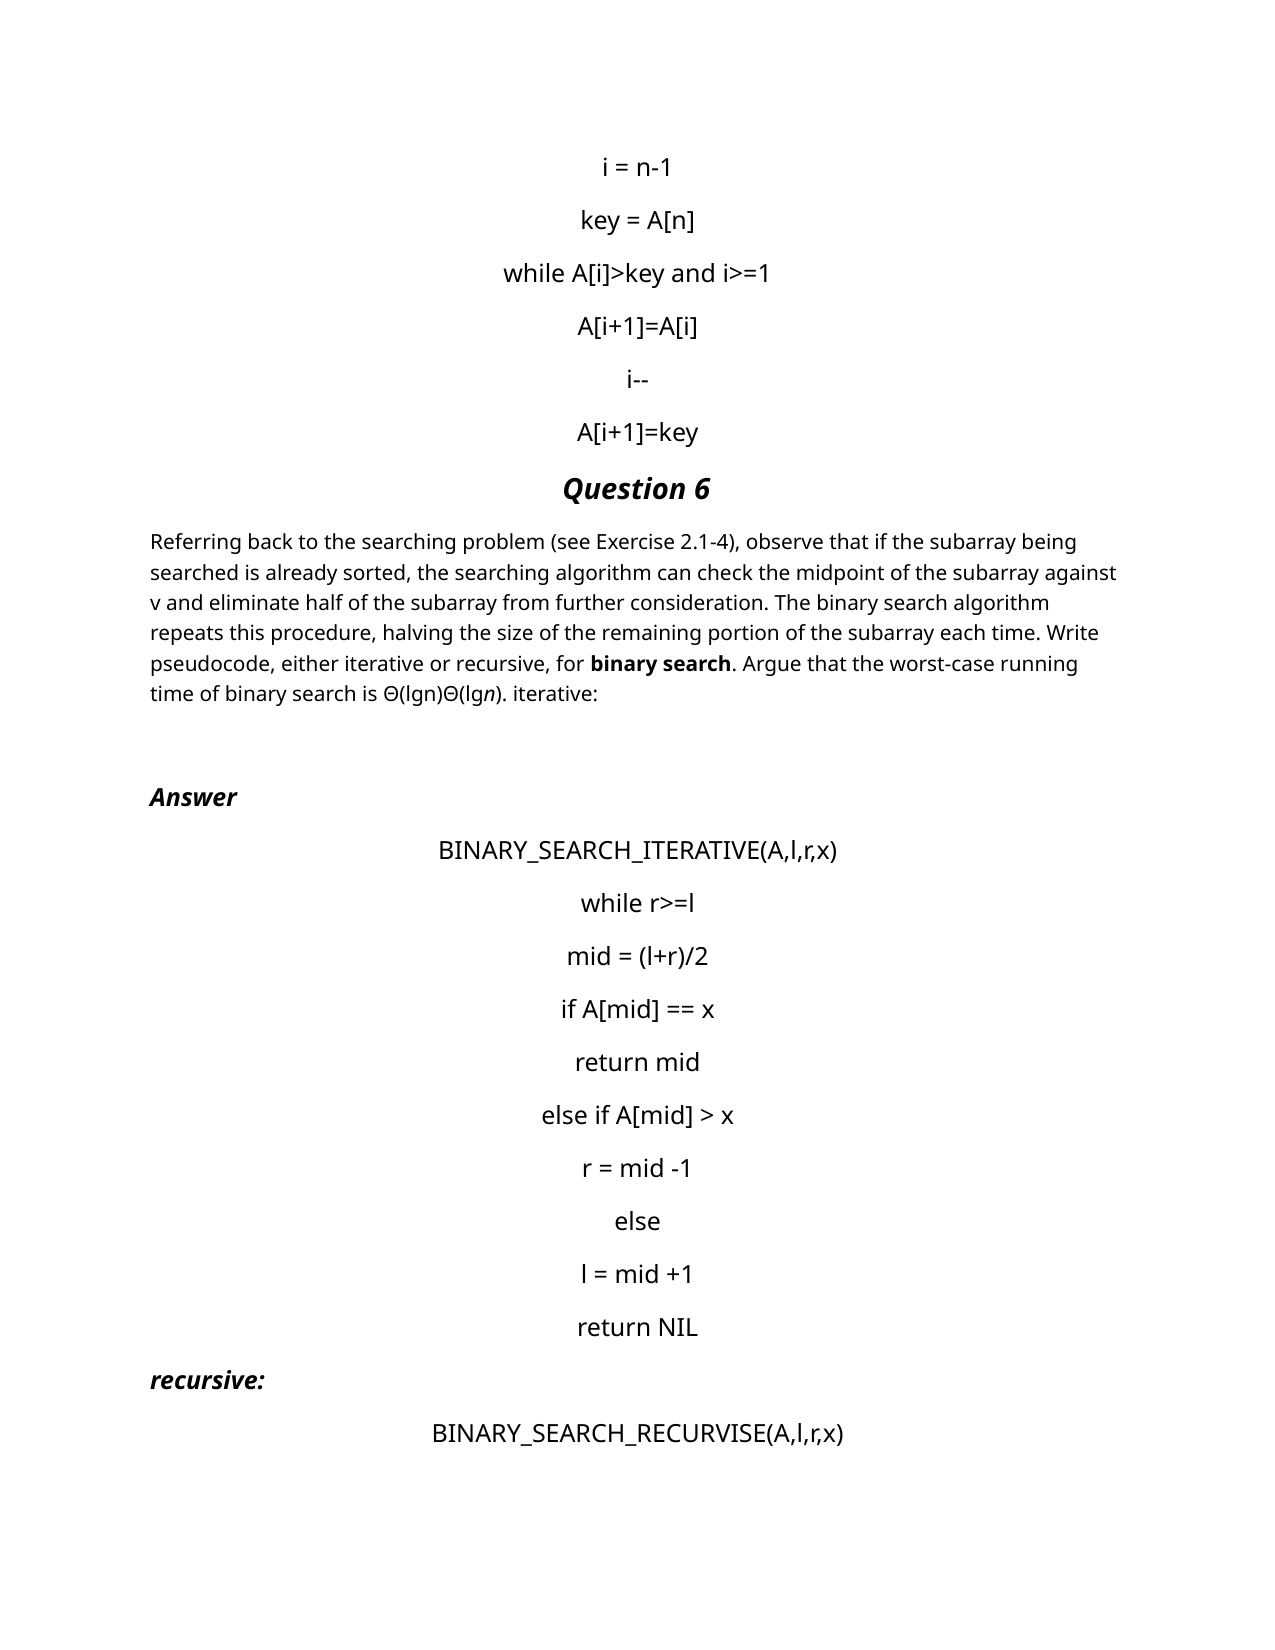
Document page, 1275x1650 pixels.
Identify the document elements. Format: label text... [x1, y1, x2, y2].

text recursive: [150, 1363, 1125, 1397]
text while A[i]>key and i>=1 [150, 256, 1125, 290]
text if A[mid] == x [150, 991, 1125, 1026]
text else [150, 1203, 1125, 1238]
text key = A[n] [150, 203, 1125, 237]
text l = mid +1 [150, 1257, 1125, 1291]
text r = mid -1 [150, 1151, 1125, 1184]
text A[i+1]=A[i] [150, 309, 1125, 343]
text Referring back to the searching problem (see Exercise 2.1-4), observe that if the subarray being searched is already sorted, the searching algorithm can check the midpoint of the subarray against v and eliminate half of the subarray from further consideration. The binary search algorithm repeats this procedure, halving the size of the remaining portion of the subarray each time. Write pseudocode, either iterative or recursive, for binary search. Argue that the worst-case running time of binary search is Θ(lgn)Θ(lgn). iterative: [150, 527, 1125, 708]
text Answer [150, 779, 1125, 813]
text Question 6 [150, 468, 1125, 508]
text i-- [150, 362, 1125, 396]
text else if A[mid] > x [150, 1097, 1125, 1132]
text while r>=l [150, 885, 1125, 919]
text mid = (l+r)/2 [150, 938, 1125, 972]
text i = n-1 [150, 150, 1125, 184]
text return NIL [150, 1309, 1125, 1344]
text BINARY_SEARCH_ITERATIVE(A,l,r,x) [150, 832, 1125, 866]
text return mid [150, 1044, 1125, 1078]
text A[i+1]=key [150, 415, 1125, 449]
text BINARY_SEARCH_RECURVISE(A,l,r,x) [150, 1416, 1125, 1450]
